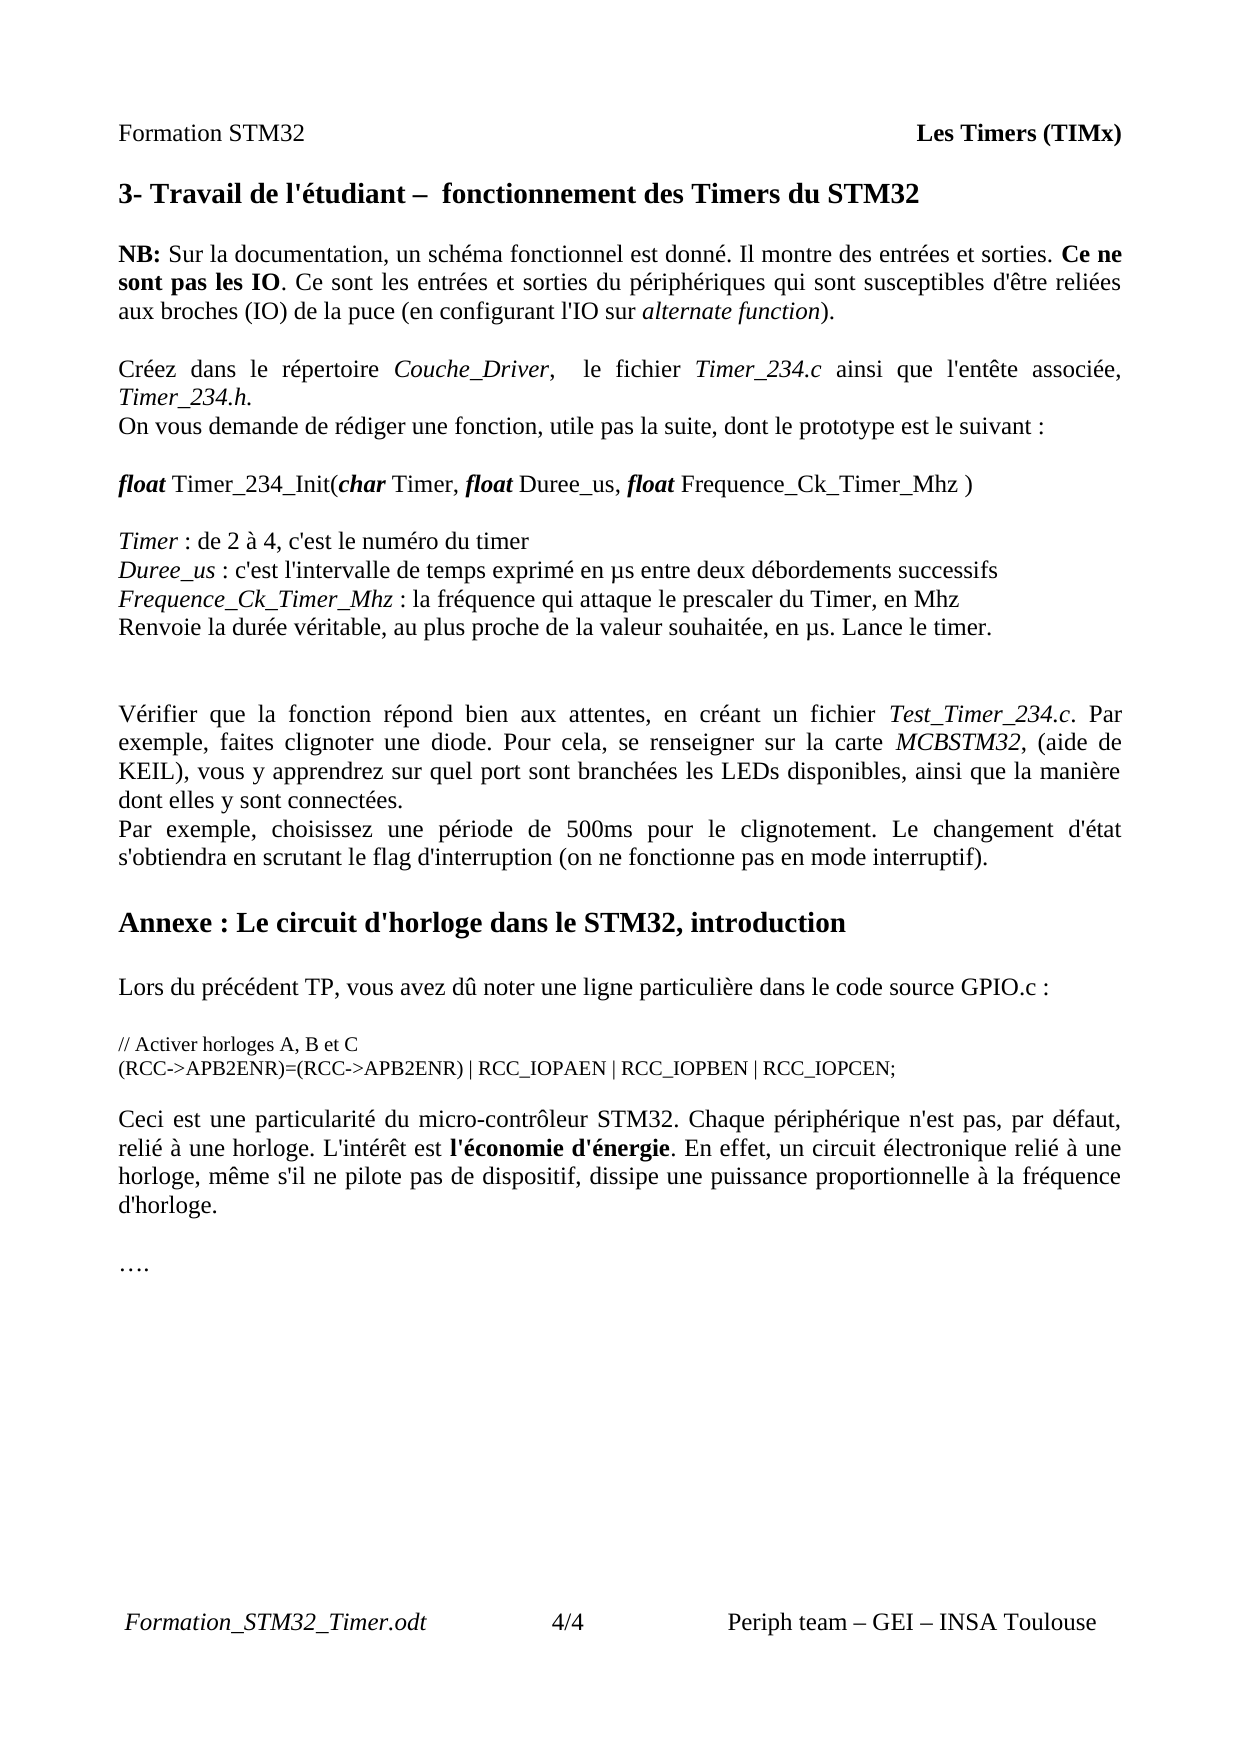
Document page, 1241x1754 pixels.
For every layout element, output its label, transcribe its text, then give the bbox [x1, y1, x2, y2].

text Vérifier que la fonction répond bien aux attentes, en créant un fichier Test_Timer_234.c. Par exemple, faites clignoter une diode. Pour cela, se renseigner sur la carte MCBSTM32, (aide de KEIL), vous y apprendrez sur quel port sont branchées les LEDs disponibles, ainsi que la manière dont elles y sont connectées. [118, 699, 1122, 814]
text Renvoie la durée véritable, au plus proche de la valeur souhaitée, en µs. Lance le timer. [118, 612, 1122, 641]
text Lors du précédent TP, vous avez dû noter une ligne particulière dans le code source GPIO.c : [118, 972, 1122, 1001]
text Duree_us : c'est l'intervalle de temps exprimé en µs entre deux débordements successifs [118, 555, 1122, 584]
text 3- Travail de l'étudiant – fonctionnement des Timers du STM32 [118, 176, 1122, 210]
text Timer : de 2 à 4, c'est le numéro du timer [118, 526, 1122, 555]
text NB: Sur la documentation, un schéma fonctionnel est donné. Il montre des entrées et sorties. Ce ne sont pas les IO. Ce sont les entrées et sorties du périphériques qui sont susceptibles d'être reliées aux broches (IO) de la puce (en configurant l'IO sur alternate function). [118, 239, 1122, 325]
text …. [118, 1248, 1122, 1276]
text On vous demande de rédiger une fonction, utile pas la suite, dont le prototype est le suivant : [118, 411, 1122, 440]
text float Timer_234_Init(char Timer, float Duree_us, float Frequence_Ck_Timer_Mhz ) [118, 469, 1122, 497]
text // Activer horloges A, B et C [118, 1032, 1122, 1056]
text Annexe : Le circuit d'horloge dans le STM32, introduction [118, 905, 1122, 938]
text Créez dans le répertoire Couche_Driver, le fichier Timer_234.c ainsi que l'entête associée, Timer_234.h. [118, 354, 1122, 411]
text Par exemple, choisissez une période de 500ms pour le clignotement. Le changement d'état s'obtiendra en scrutant le flag d'interruption (on ne fonctionne pas en mode interruptif). [118, 814, 1122, 871]
text (RCC->APB2ENR)=(RCC->APB2ENR) | RCC_IOPAEN | RCC_IOPBEN | RCC_IOPCEN; [118, 1056, 1122, 1080]
text Ceci est une particularité du micro-contrôleur STM32. Chaque périphérique n'est pas, par défaut, relié à une horloge. L'intérêt est l'économie d'énergie. En effet, un circuit électronique relié à une horloge, même s'il ne pilote pas de dispositif, dissipe une puissance proportionnelle à la fréquence d'horloge. [118, 1104, 1122, 1219]
text Frequence_Ck_Timer_Mhz : la fréquence qui attaque le prescaler du Timer, en Mhz [118, 584, 1122, 612]
